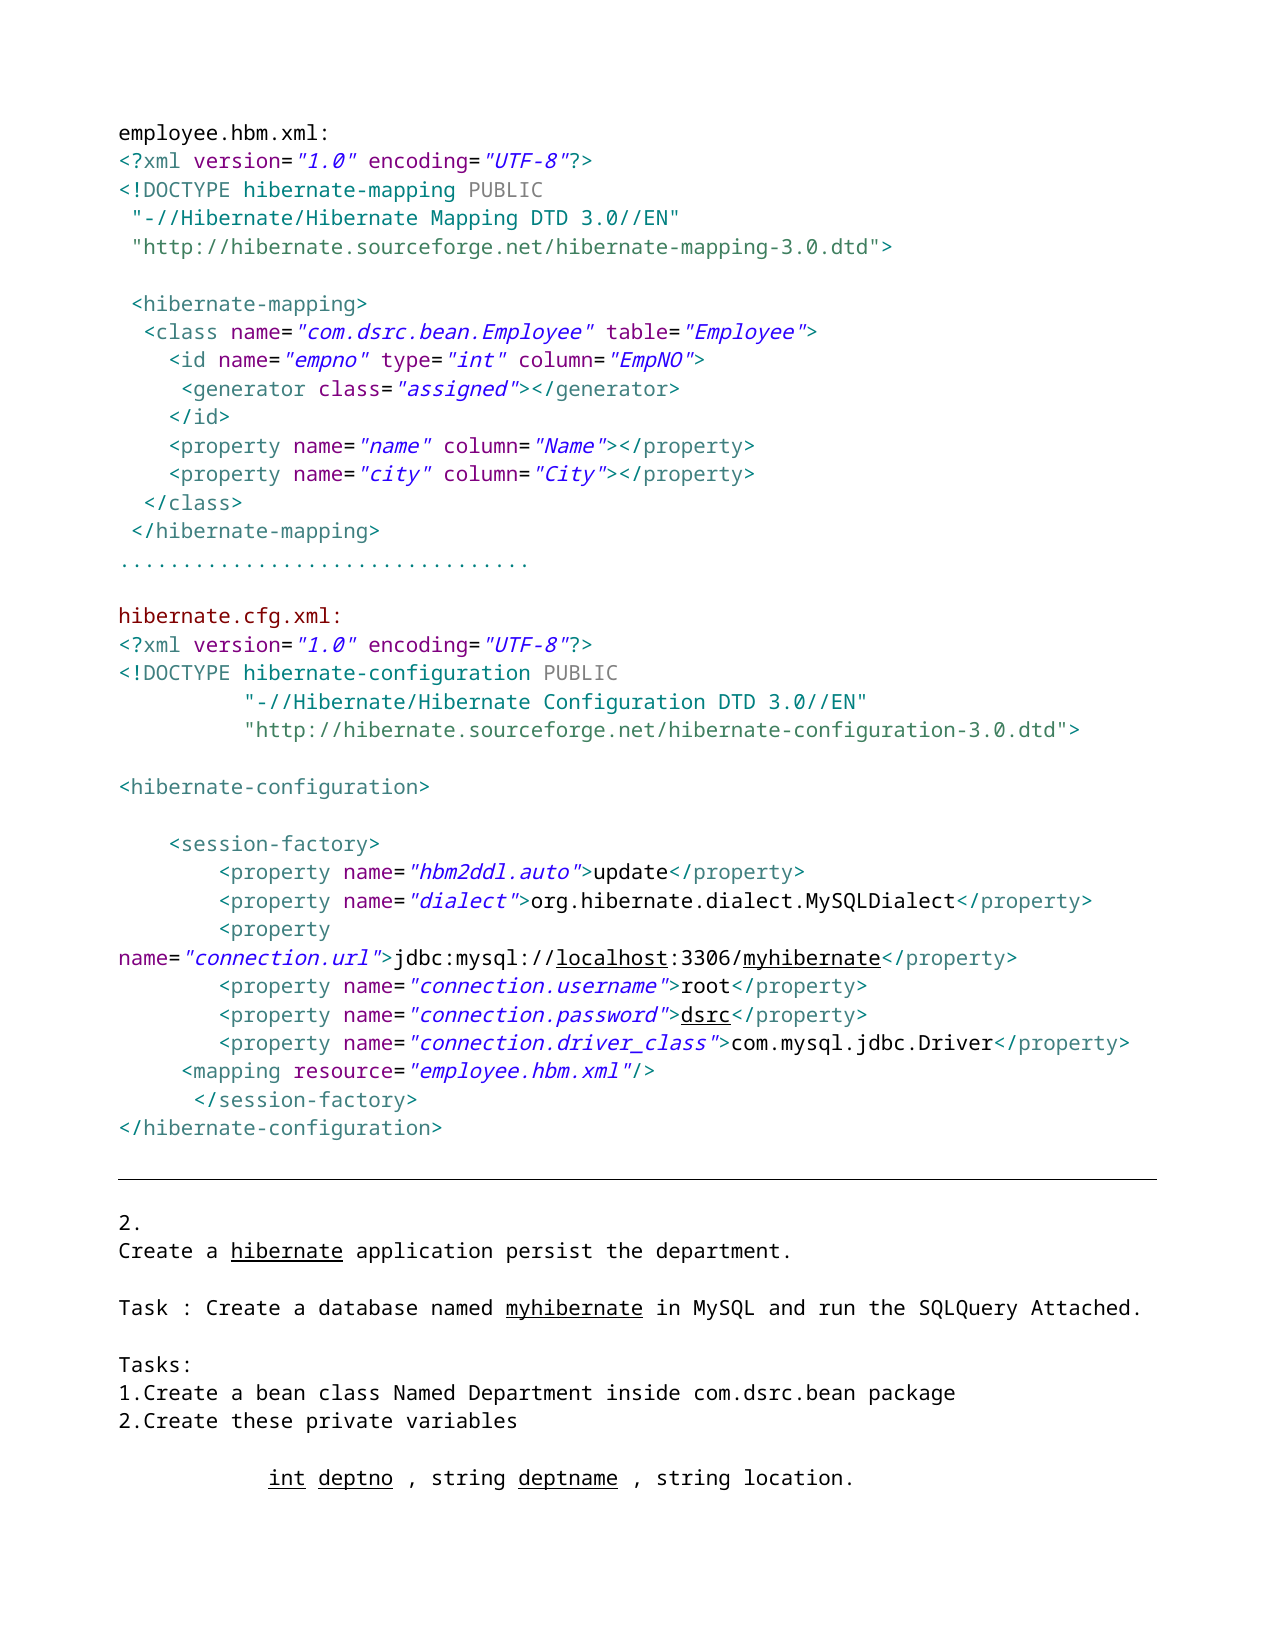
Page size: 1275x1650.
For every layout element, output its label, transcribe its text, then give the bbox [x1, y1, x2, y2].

text <class name="com.dsrc.bean.Employee" table="Employee"> [118, 317, 1157, 346]
text <property name="dialect">org.hibernate.dialect.MySQLDialect</property> [118, 886, 1157, 914]
text hibernate.cfg.xml: [118, 602, 1157, 630]
text int deptno , string deptname , string location. [118, 1463, 1157, 1492]
text <property name="hbm2ddl.auto">update</property> [118, 857, 1157, 886]
text ................................. [118, 545, 1157, 573]
text 2. [118, 1208, 1157, 1236]
text <hibernate-mapping> [118, 289, 1157, 317]
text Task : Create a database named myhibernate in MySQL and run the SQLQuery Attached. [118, 1293, 1157, 1321]
text <?xml version="1.0" encoding="UTF-8"?> [118, 630, 1157, 658]
text employee.hbm.xml: [118, 118, 1157, 147]
text </id> [118, 402, 1157, 431]
text "-//Hibernate/Hibernate Mapping DTD 3.0//EN" [118, 203, 1157, 232]
text <mapping resource="employee.hbm.xml"/> [118, 1057, 1157, 1085]
text <!DOCTYPE hibernate-configuration PUBLIC [118, 658, 1157, 687]
text "http://hibernate.sourceforge.net/hibernate-mapping-3.0.dtd"> [118, 232, 1157, 260]
text </class> [118, 488, 1157, 516]
text Tasks: [118, 1350, 1157, 1378]
text Create a hibernate application persist the department. [118, 1236, 1157, 1264]
text "-//Hibernate/Hibernate Configuration DTD 3.0//EN" [118, 687, 1157, 715]
text <property name="connection.driver_class">com.mysql.jdbc.Driver</property> [118, 1028, 1157, 1057]
text </hibernate-configuration> [118, 1113, 1157, 1142]
text <id name="empno" type="int" column="EmpNO"> [118, 346, 1157, 374]
text <property name="connection.url">jdbc:mysql://localhost:3306/myhibernate</property> [118, 914, 1157, 971]
text <hibernate-configuration> [118, 772, 1157, 801]
text <?xml version="1.0" encoding="UTF-8"?> [118, 147, 1157, 175]
text <property name="connection.username">root</property> [118, 971, 1157, 1000]
text <generator class="assigned"></generator> [118, 374, 1157, 402]
text </session-factory> [118, 1085, 1157, 1113]
text 1.Create a bean class Named Department inside com.dsrc.bean package [118, 1378, 1157, 1407]
text "http://hibernate.sourceforge.net/hibernate-configuration-3.0.dtd"> [118, 715, 1157, 744]
text <session-factory> [118, 829, 1157, 857]
text </hibernate-mapping> [118, 516, 1157, 545]
text <property name="city" column="City"></property> [118, 459, 1157, 488]
text <property name="name" column="Name"></property> [118, 431, 1157, 459]
text 2.Create these private variables [118, 1407, 1157, 1435]
text <property name="connection.password">dsrc</property> [118, 1000, 1157, 1028]
text <!DOCTYPE hibernate-mapping PUBLIC [118, 175, 1157, 203]
